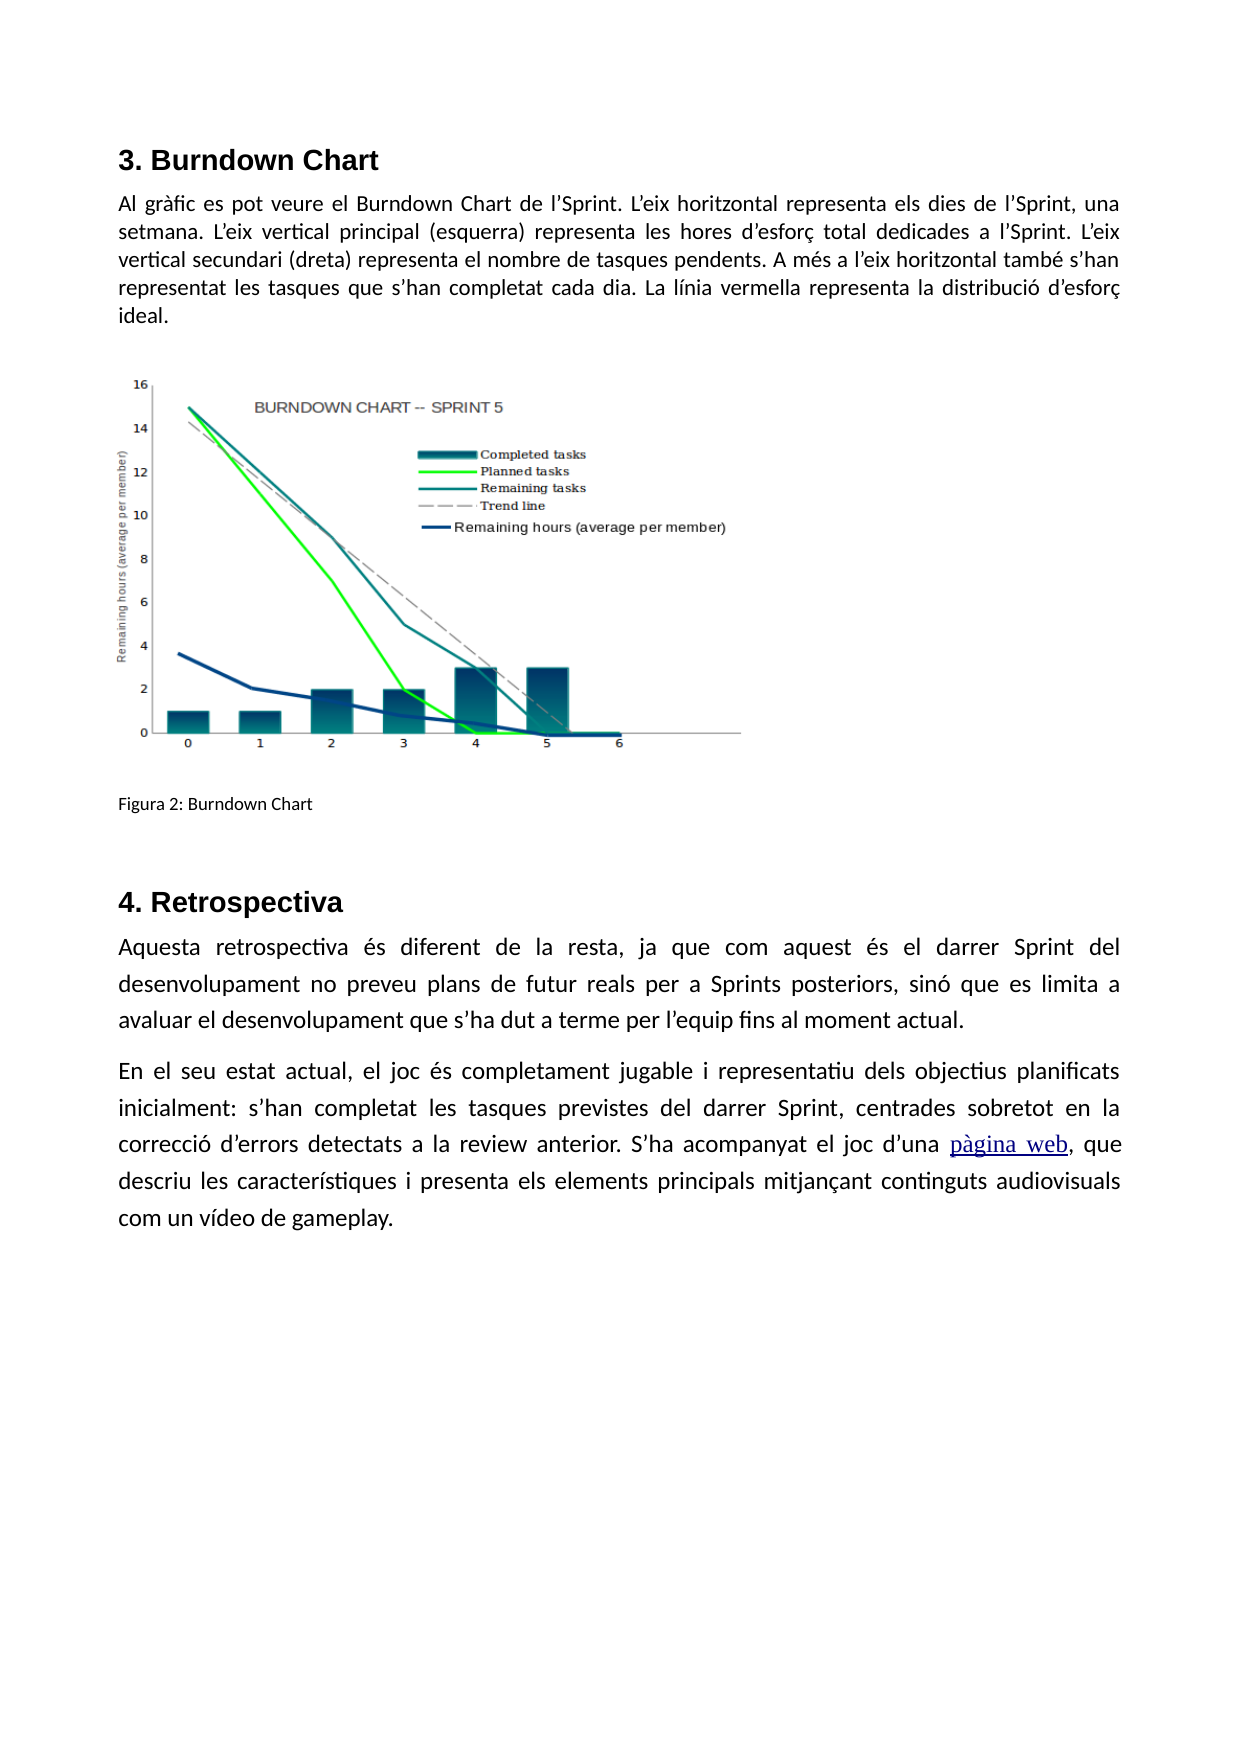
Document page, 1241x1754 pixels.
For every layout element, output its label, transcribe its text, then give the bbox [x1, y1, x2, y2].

text Figura 2: Burndown Chart [118, 792, 1122, 815]
text Aquesta retrospectiva és diferent de la resta, ja que com aquest és el darrer Sprint del desenvolupament no preveu plans de futur reals per a Sprints posteriors, sinó que es limita a avaluar el desenvolupament que s’ha dut a terme per l’equip fins al moment actual. [118, 931, 1122, 1035]
text Al gràfic es pot veure el Burndown Chart de l’Sprint. L’eix horitzontal representa els dies de l’Sprint, una setmana. L’eix vertical principal (esquerra) representa les hores d’esforç total dedicades a l’Sprint. L’eix vertical secundari (dreta) representa el nombre de tasques pendents. A més a l’eix horitzontal també s’han representat les tasques que s’han completat cada dia. La línia vermella representa la distribució d’esforç ideal. [118, 189, 1122, 329]
picture [115, 375, 742, 786]
subtitle 3. Burndown Chart [118, 143, 1122, 177]
text En el seu estat actual, el joc és completament jugable i representatiu dels objectius planificats inicialment: s’han completat les tasques previstes del darrer Sprint, centrades sobretot en la correcció d’errors detectats a la review anterior. S’ha acompanyat el joc d’una pàgina web, que descriu les característiques i presenta els elements principals mitjançant continguts audiovisuals com un vídeo de gameplay. [118, 1055, 1122, 1232]
subtitle 4. Retrospectiva [118, 885, 1122, 919]
